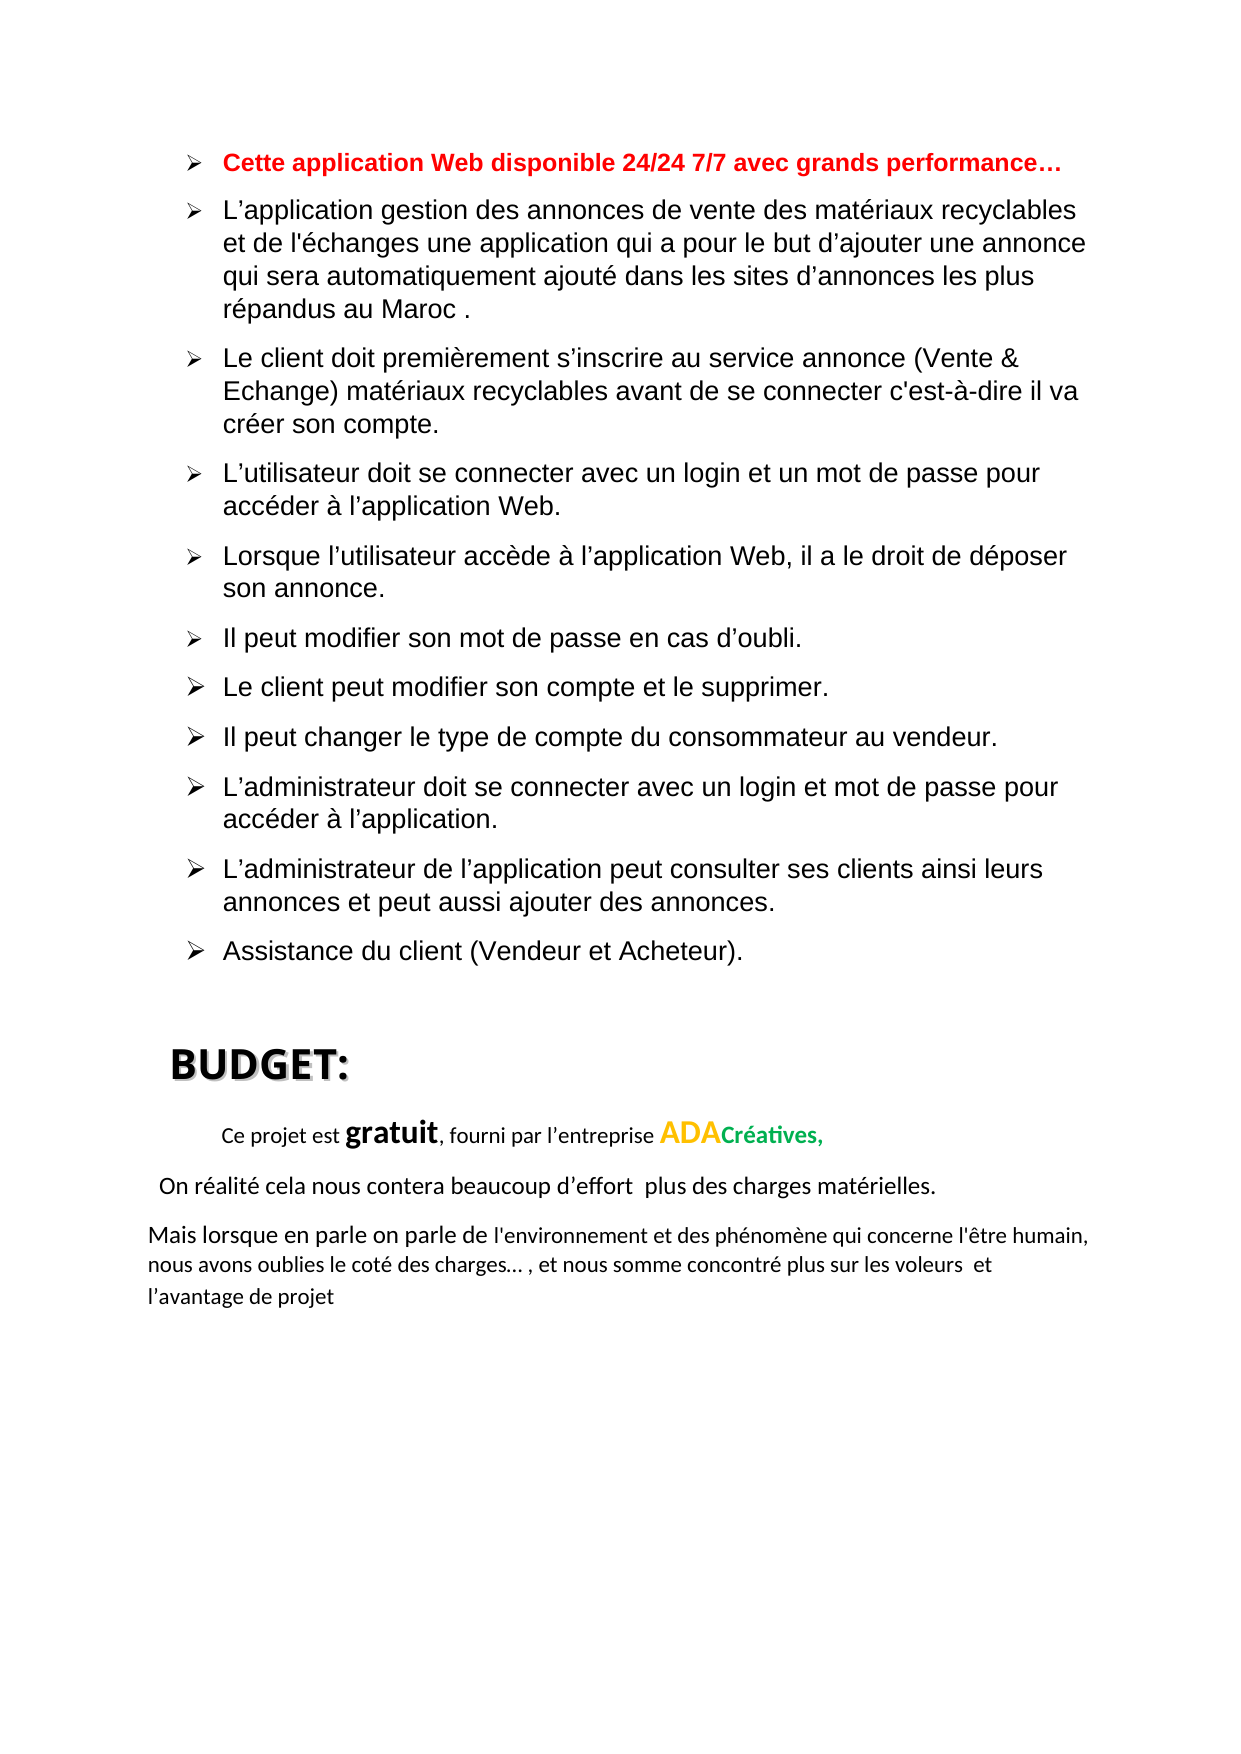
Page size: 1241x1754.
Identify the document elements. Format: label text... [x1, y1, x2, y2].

list Il peut modifier son mot de passe en cas d’oubli. [185, 622, 1093, 653]
list L’utilisateur doit se connecter avec un login et un mot de passe pour accéder à l’application Web. [185, 457, 1093, 521]
list Assistance du client (Vendeur et Acheteur). [185, 935, 1093, 967]
list Le client doit premièrement s’inscrire au service annonce (Vente & Echange) matériaux recyclables avant de se connecter c'est-à-dire il va créer son compte. [185, 342, 1093, 439]
list L’application gestion des annonces de vente des matériaux recyclables et de l'échanges une application qui a pour le but d’ajouter une annonce qui sera automatiquement ajouté dans les sites d’annonces les plus répandus au Maroc . [185, 194, 1093, 324]
list Cette application Web disponible 24/24 7/7 avec grands performance… [185, 148, 1093, 176]
list L’administrateur doit se connecter avec un login et mot de passe pour accéder à l’application. [185, 771, 1093, 835]
list Le client peut modifier son compte et le supprimer. [185, 671, 1093, 703]
text Mais lorsque en parle on parle de l'environnement et des phénomène qui concerne l'être humain, nous avons oublies le coté des charges… , et nous somme concontré plus sur les voleurs et l’avantage de projet [148, 1219, 1093, 1311]
text BUDGET: [148, 1034, 1093, 1091]
list L’administrateur de l’application peut consulter ses clients ainsi leurs annonces et peut aussi ajouter des annonces. [185, 853, 1093, 917]
text Ce projet est gratuit, fourni par l’entreprise ADACréatives, [148, 1111, 1093, 1151]
text On réalité cela nous contera beaucoup d’effort plus des charges matérielles. [148, 1170, 1093, 1201]
list Lorsque l’utilisateur accède à l’application Web, il a le droit de déposer son annonce. [185, 540, 1093, 604]
list Il peut changer le type de compte du consommateur au vendeur. [185, 721, 1093, 752]
